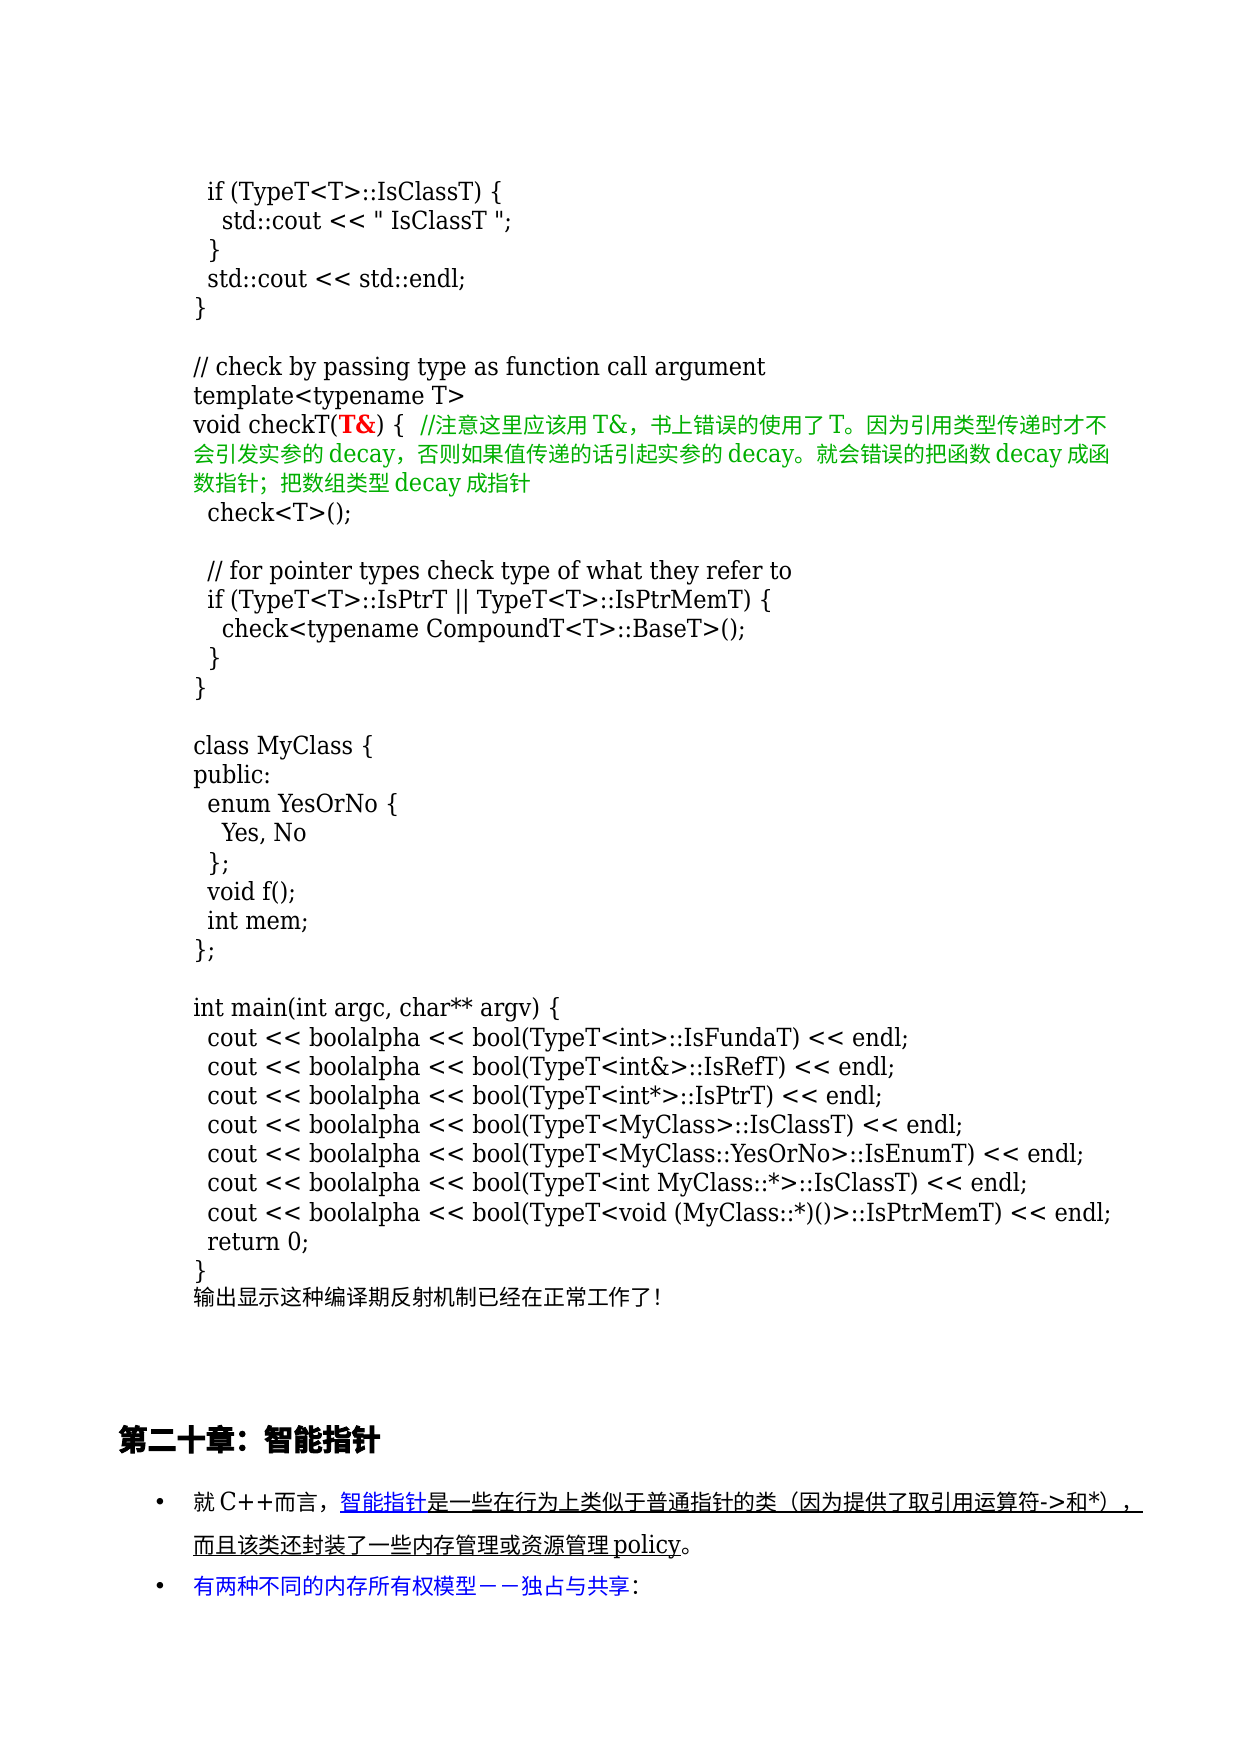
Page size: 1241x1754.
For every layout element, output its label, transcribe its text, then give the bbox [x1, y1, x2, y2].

subtitle 第二十章：智能指针 [118, 1423, 1122, 1457]
list 有两种不同的内存所有权模型－－独占与共享： [156, 1574, 1122, 1600]
list if (TypeT<T>::IsClassT) { std::cout << " IsClassT "; } std::cout << std::endl; } // check by passing type as function call argument template<typename T> void checkT(T&) { //注意这里应该用T&，书上错误的使用了T。因为引用类型传递时才不会引发实参的decay，否则如果值传递的话引起实参的decay。就会错误的把函数decay成函数指针；把数组类型decay成指针 check<T>(); // for pointer types check type of what they refer to if (TypeT<T>::IsPtrT || TypeT<T>::IsPtrMemT) { check<typename CompoundT<T>::BaseT>(); } } class MyClass { public: enum YesOrNo { Yes, No }; void f(); int mem; }; int main(int argc, char** argv) { cout << boolalpha << bool(TypeT<int>::IsFundaT) << endl; cout << boolalpha << bool(TypeT<int&>::IsRefT) << endl; cout << boolalpha << bool(TypeT<int*>::IsPtrT) << endl; cout << boolalpha << bool(TypeT<MyClass>::IsClassT) << endl; cout << boolalpha << bool(TypeT<MyClass::YesOrNo>::IsEnumT) << endl; cout << boolalpha << bool(TypeT<int MyClass::*>::IsClassT) << endl; cout << boolalpha << bool(TypeT<void (MyClass::*)()>::IsPtrMemT) << endl; return 0; } 输出显示这种编译期反射机制已经在正常工作了！ [156, 177, 1122, 1311]
list 就C++而言，智能指针是一些在行为上类似于普通指针的类（因为提供了取引用运算符->和*），而且该类还封装了一些内存管理或资源管理policy。 [156, 1487, 1122, 1560]
